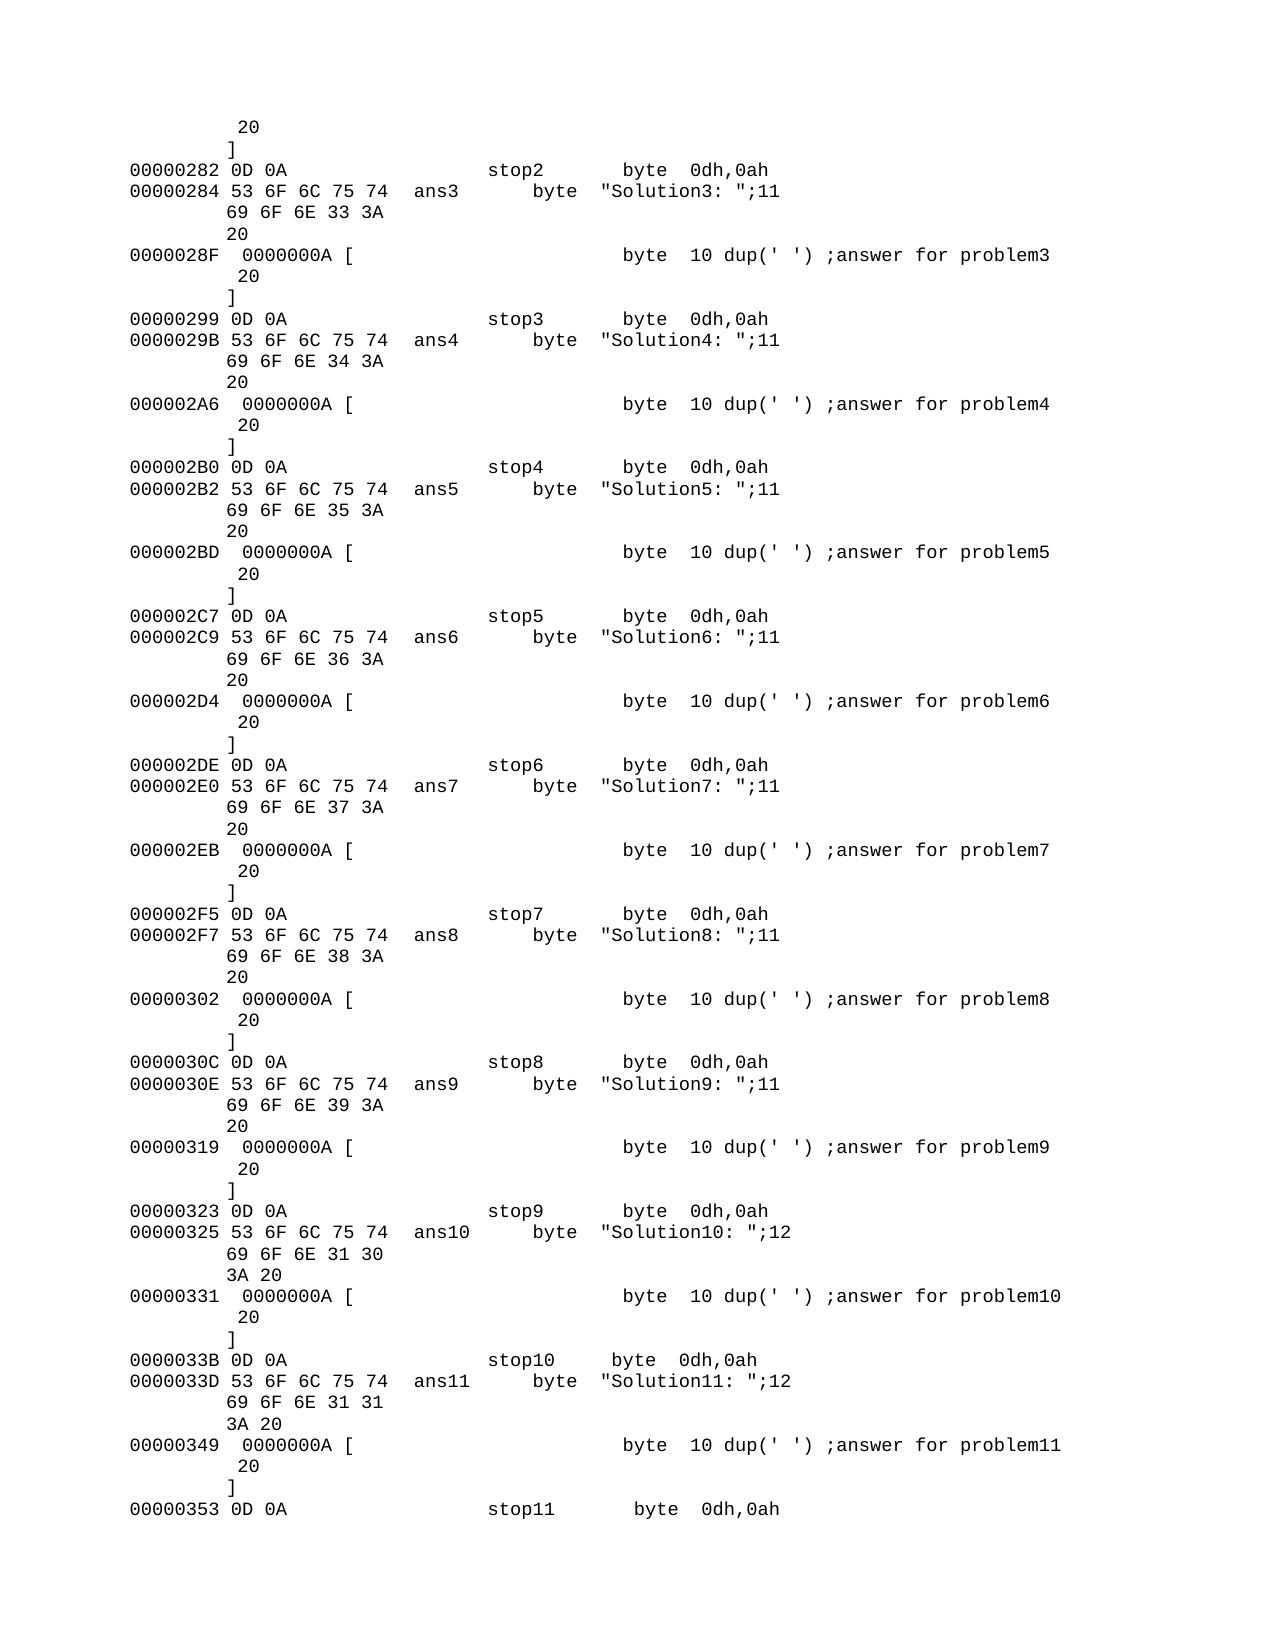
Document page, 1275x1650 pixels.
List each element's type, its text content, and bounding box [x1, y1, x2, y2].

text 20 [118, 713, 1157, 734]
text 000002DE 0D 0A stop6 byte 0dh,0ah [118, 756, 1157, 777]
text 000002BD 0000000A [ byte 10 dup(' ') ;answer for problem5 [118, 543, 1157, 564]
text 20 [118, 1117, 1157, 1138]
text 00000325 53 6F 6C 75 74 ans10 byte "Solution10: ";12 [118, 1223, 1157, 1244]
text 69 6F 6E 31 31 [118, 1393, 1157, 1414]
text 00000302 0000000A [ byte 10 dup(' ') ;answer for problem8 [118, 989, 1157, 1011]
text 20 [118, 1308, 1157, 1329]
text 0000033D 53 6F 6C 75 74 ans11 byte "Solution11: ";12 [118, 1372, 1157, 1393]
text 000002D4 0000000A [ byte 10 dup(' ') ;answer for problem6 [118, 692, 1157, 713]
text 000002C9 53 6F 6C 75 74 ans6 byte "Solution6: ";11 [118, 628, 1157, 649]
text 20 [118, 522, 1157, 543]
text 20 [118, 671, 1157, 692]
text ] [118, 1478, 1157, 1499]
text ] [118, 139, 1157, 161]
text 20 [118, 373, 1157, 394]
text 000002E0 53 6F 6C 75 74 ans7 byte "Solution7: ";11 [118, 777, 1157, 798]
text 3A 20 [118, 1266, 1157, 1287]
text 20 [118, 819, 1157, 841]
text 20 [118, 224, 1157, 246]
text 000002F5 0D 0A stop7 byte 0dh,0ah [118, 904, 1157, 926]
text 69 6F 6E 31 30 [118, 1244, 1157, 1266]
text 20 [118, 416, 1157, 437]
text 69 6F 6E 36 3A [118, 649, 1157, 671]
text 000002B0 0D 0A stop4 byte 0dh,0ah [118, 458, 1157, 479]
text 20 [118, 267, 1157, 288]
text 20 [118, 862, 1157, 883]
text 0000029B 53 6F 6C 75 74 ans4 byte "Solution4: ";11 [118, 331, 1157, 352]
text ] [118, 1329, 1157, 1351]
text 000002F7 53 6F 6C 75 74 ans8 byte "Solution8: ";11 [118, 926, 1157, 947]
text 20 [118, 1457, 1157, 1478]
text 00000319 0000000A [ byte 10 dup(' ') ;answer for problem9 [118, 1138, 1157, 1159]
text 69 6F 6E 35 3A [118, 501, 1157, 522]
text ] [118, 586, 1157, 607]
text 00000282 0D 0A stop2 byte 0dh,0ah [118, 161, 1157, 182]
text 0000033B 0D 0A stop10 byte 0dh,0ah [118, 1351, 1157, 1372]
text 00000349 0000000A [ byte 10 dup(' ') ;answer for problem11 [118, 1436, 1157, 1457]
text 69 6F 6E 38 3A [118, 947, 1157, 968]
text 0000030C 0D 0A stop8 byte 0dh,0ah [118, 1053, 1157, 1074]
text 20 [118, 1011, 1157, 1032]
text 000002EB 0000000A [ byte 10 dup(' ') ;answer for problem7 [118, 841, 1157, 862]
text 69 6F 6E 39 3A [118, 1096, 1157, 1117]
text 00000299 0D 0A stop3 byte 0dh,0ah [118, 309, 1157, 331]
text 69 6F 6E 37 3A [118, 798, 1157, 819]
text 00000353 0D 0A stop11 byte 0dh,0ah [118, 1499, 1157, 1521]
text 000002A6 0000000A [ byte 10 dup(' ') ;answer for problem4 [118, 394, 1157, 416]
text 0000028F 0000000A [ byte 10 dup(' ') ;answer for problem3 [118, 246, 1157, 267]
text 69 6F 6E 33 3A [118, 203, 1157, 224]
text ] [118, 1181, 1157, 1202]
text 00000323 0D 0A stop9 byte 0dh,0ah [118, 1202, 1157, 1223]
text 20 [118, 564, 1157, 586]
text ] [118, 288, 1157, 309]
text 20 [118, 968, 1157, 989]
text 20 [118, 1159, 1157, 1181]
text 000002C7 0D 0A stop5 byte 0dh,0ah [118, 607, 1157, 628]
text 3A 20 [118, 1414, 1157, 1436]
text ] [118, 437, 1157, 458]
text ] [118, 1032, 1157, 1053]
text ] [118, 883, 1157, 904]
text 00000284 53 6F 6C 75 74 ans3 byte "Solution3: ";11 [118, 182, 1157, 203]
text 00000331 0000000A [ byte 10 dup(' ') ;answer for problem10 [118, 1287, 1157, 1308]
text ] [118, 734, 1157, 756]
text 000002B2 53 6F 6C 75 74 ans5 byte "Solution5: ";11 [118, 479, 1157, 501]
text 69 6F 6E 34 3A [118, 352, 1157, 373]
text 20 [118, 118, 1157, 139]
text 0000030E 53 6F 6C 75 74 ans9 byte "Solution9: ";11 [118, 1074, 1157, 1096]
